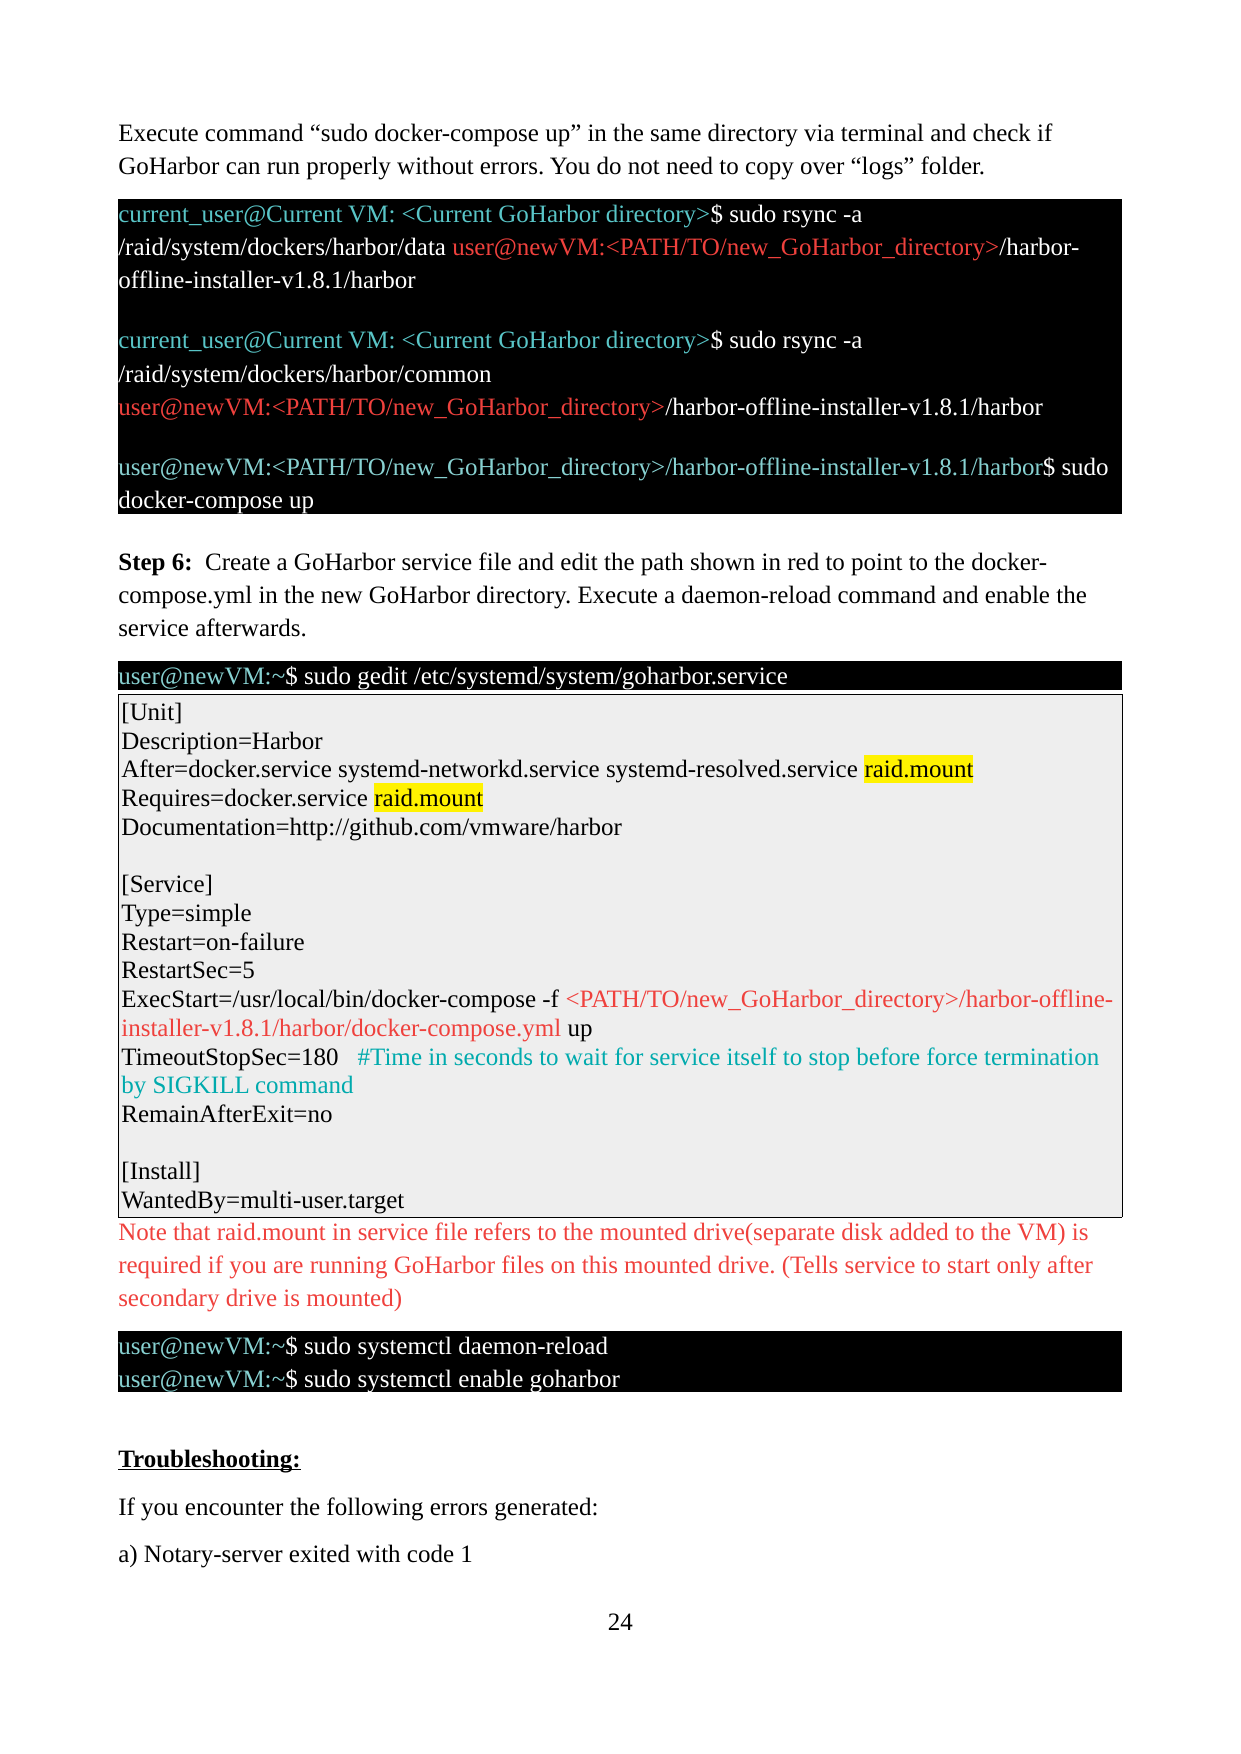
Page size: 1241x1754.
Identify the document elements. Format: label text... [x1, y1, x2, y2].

text user@newVM:~$ sudo systemctl enable goharbor [118, 1364, 1122, 1392]
text RestartSec=5 [119, 952, 1122, 981]
text After=docker.service systemd-networkd.service systemd-resolved.service raid.mount [119, 751, 1122, 780]
text current_user@Current VM: <Current GoHarbor directory>$ sudo rsync -a /raid/system/dockers/harbor/common user@newVM:<PATH/TO/new_GoHarbor_directory>/harbor-offline-installer-v1.8.1/harbor [118, 326, 1122, 420]
text WantedBy=multi-user.target [119, 1182, 1122, 1217]
text [Install] [119, 1153, 1122, 1182]
text RemainAfterExit=no [119, 1096, 1122, 1125]
text current_user@Current VM: <Current GoHarbor directory>$ sudo rsync -a /raid/system/dockers/harbor/data user@newVM:<PATH/TO/new_GoHarbor_directory>/harbor-offline-installer-v1.8.1/harbor [118, 199, 1122, 293]
text user@newVM:~$ sudo gedit /etc/systemd/system/goharbor.service [118, 661, 1122, 690]
text ExecStart=/usr/local/bin/docker-compose -f <PATH/TO/new_GoHarbor_directory>/harbor-offline-installer-v1.8.1/harbor/docker-compose.yml up [119, 981, 1122, 1039]
text TimeoutStopSec=180 #Time in seconds to wait for service itself to stop before force termination by SIGKILL command [119, 1039, 1122, 1096]
text a) Notary-server exited with code 1 [118, 1539, 1122, 1568]
text Type=simple [119, 895, 1122, 924]
text user@newVM:~$ sudo systemctl daemon-reload [118, 1331, 1122, 1359]
text user@newVM:<PATH/TO/new_GoHarbor_directory>/harbor-offline-installer-v1.8.1/harbor$ sudo docker-compose up [118, 452, 1122, 514]
text If you encounter the following errors generated: [118, 1492, 1122, 1520]
text Troubleshooting: [118, 1444, 1122, 1473]
text Step 6: Create a GoHarbor service file and edit the path shown in red to point to the docker-compose.yml in the new GoHarbor directory. Execute a daemon-reload command and enable the service afterwards. [118, 547, 1122, 642]
text [Unit] [119, 695, 1122, 723]
text Description=Harbor [119, 723, 1122, 751]
text Restart=on-failure [119, 924, 1122, 952]
text Note that raid.mount in service file refers to the mounted drive(separate disk added to the VM) is required if you are running GoHarbor files on this mounted drive. (Tells service to start only after secondary drive is mounted) [118, 1218, 1122, 1312]
text Execute command “sudo docker-compose up” in the same directory via terminal and check if GoHarbor can run properly without errors. You do not need to copy over “logs” folder. [118, 118, 1122, 180]
text [Service] [119, 866, 1122, 895]
text Documentation=http://github.com/vmware/harbor [119, 809, 1122, 838]
text Requires=docker.service raid.mount [119, 780, 1122, 809]
